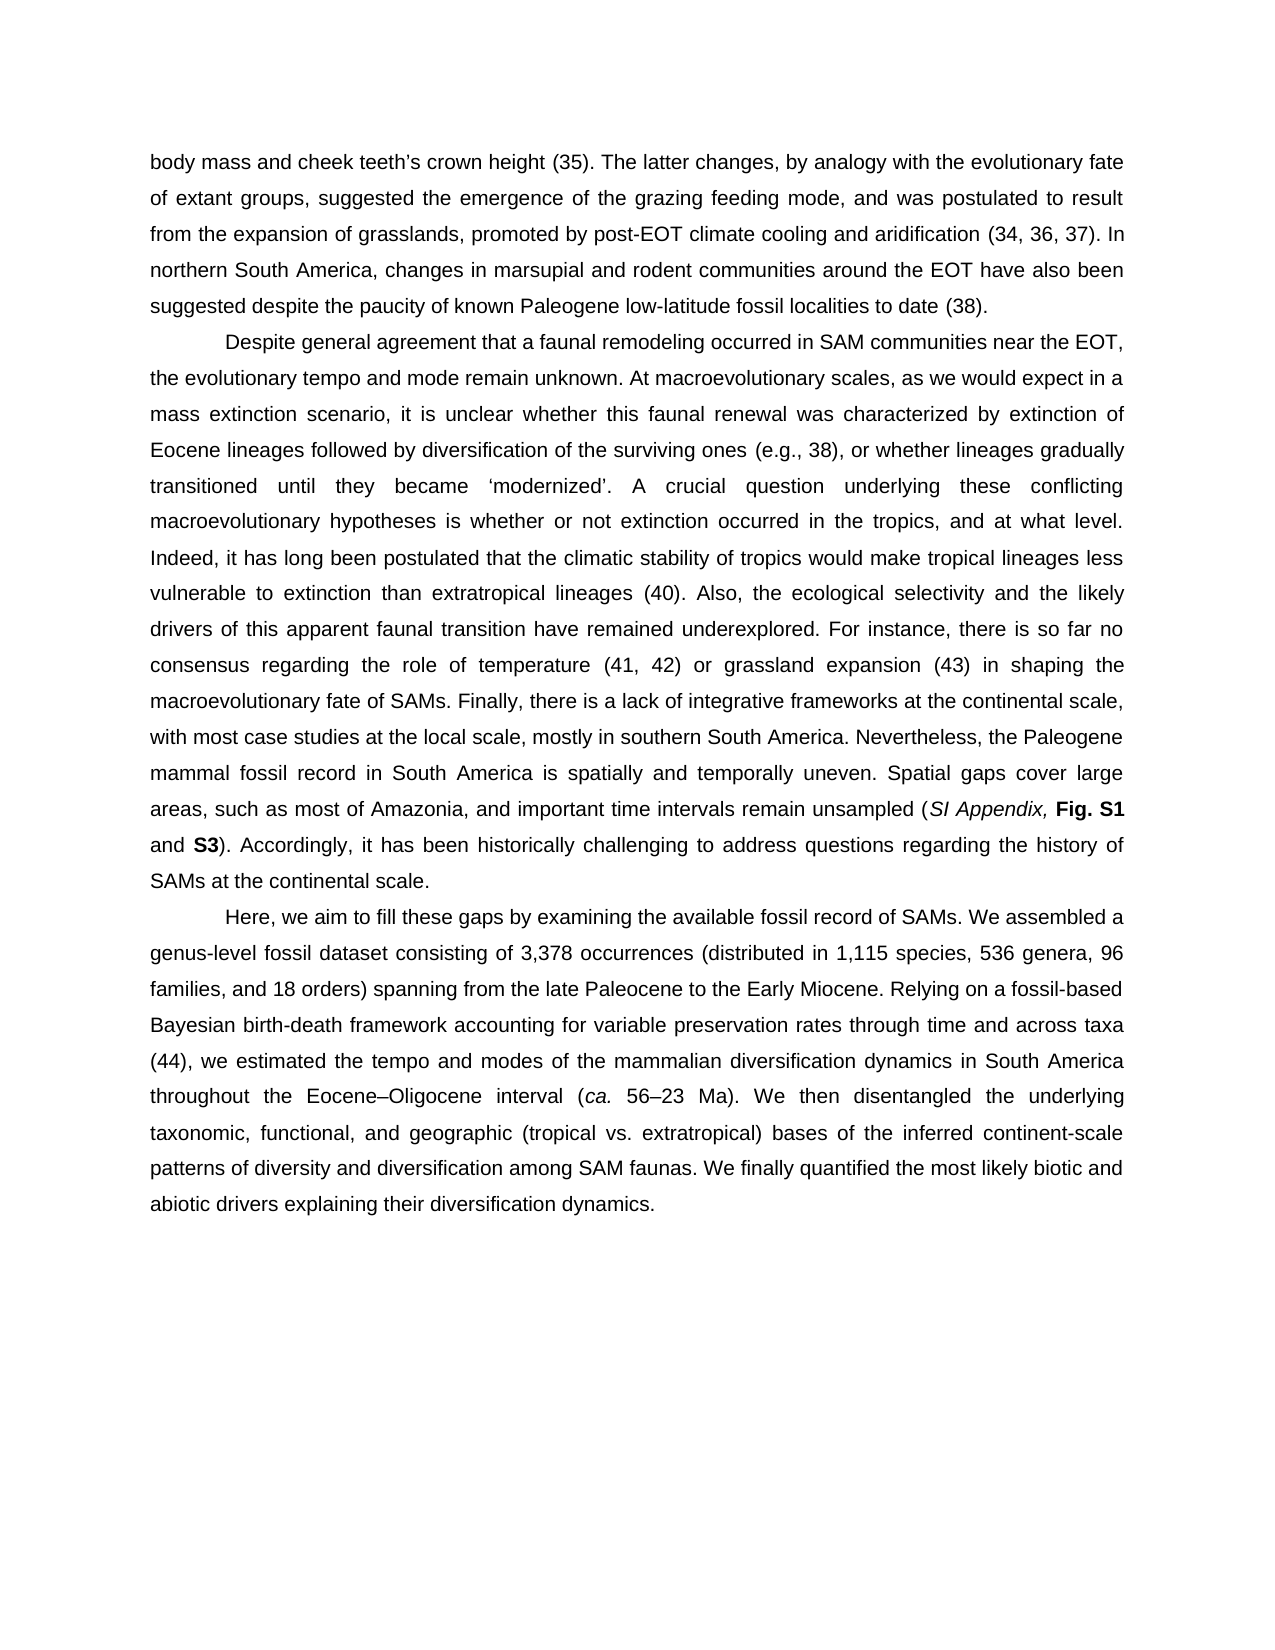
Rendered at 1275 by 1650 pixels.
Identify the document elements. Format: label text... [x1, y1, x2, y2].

text Here, we aim to fill these gaps by examining the available fossil record of SAMs. We assembled a genus-level fossil dataset consisting of 3,378 occurrences (distributed in 1,115 species, 536 genera, 96 families, and 18 orders) spanning from the late Paleocene to the Early Miocene. Relying on a fossil-based Bayesian birth-death framework accounting for variable preservation rates through time and across taxa (44), we estimated the tempo and modes of the mammalian diversification dynamics in South America throughout the Eocene–Oligocene interval (ca. 56–23 Ma). We then disentangled the underlying taxonomic, functional, and geographic (tropical vs. extratropical) bases of the inferred continent-scale patterns of diversity and diversification among SAM faunas. We finally quantified the most likely biotic and abiotic drivers explaining their diversification dynamics. [150, 905, 1125, 1216]
text Despite general agreement that a faunal remodeling occurred in SAM communities near the EOT, the evolutionary tempo and mode remain unknown. At macroevolutionary scales, as we would expect in a mass extinction scenario, it is unclear whether this faunal renewal was characterized by extinction of Eocene lineages followed by diversification of the surviving ones (e.g., 38), or whether lineages gradually transitioned until they became ‘modernized’. A crucial question underlying these conflicting macroevolutionary hypotheses is whether or not extinction occurred in the tropics, and at what level. Indeed, it has long been postulated that the climatic stability of tropics would make tropical lineages less vulnerable to extinction than extratropical lineages (40). Also, the ecological selectivity and the likely drivers of this apparent faunal transition have remained underexplored. For instance, there is so far no consensus regarding the role of temperature (41, 42) or grassland expansion (43) in shaping the macroevolutionary fate of SAMs. Finally, there is a lack of integrative frameworks at the continental scale, with most case studies at the local scale, mostly in southern South America. Nevertheless, the Paleogene mammal fossil record in South America is spatially and temporally uneven. Spatial gaps cover large areas, such as most of Amazonia, and important time intervals remain unsampled (SI Appendix, Fig. S1 and S3). Accordingly, it has been historically challenging to address questions regarding the history of SAMs at the continental scale. [150, 330, 1125, 893]
text body mass and cheek teeth’s crown height (35). The latter changes, by analogy with the evolutionary fate of extant groups, suggested the emergence of the grazing feeding mode, and was postulated to result from the expansion of grasslands, promoted by post-EOT climate cooling and aridification (34, 36, 37). In northern South America, changes in marsupial and rodent communities around the EOT have also been suggested despite the paucity of known Paleogene low-latitude fossil localities to date (38). [150, 150, 1125, 318]
